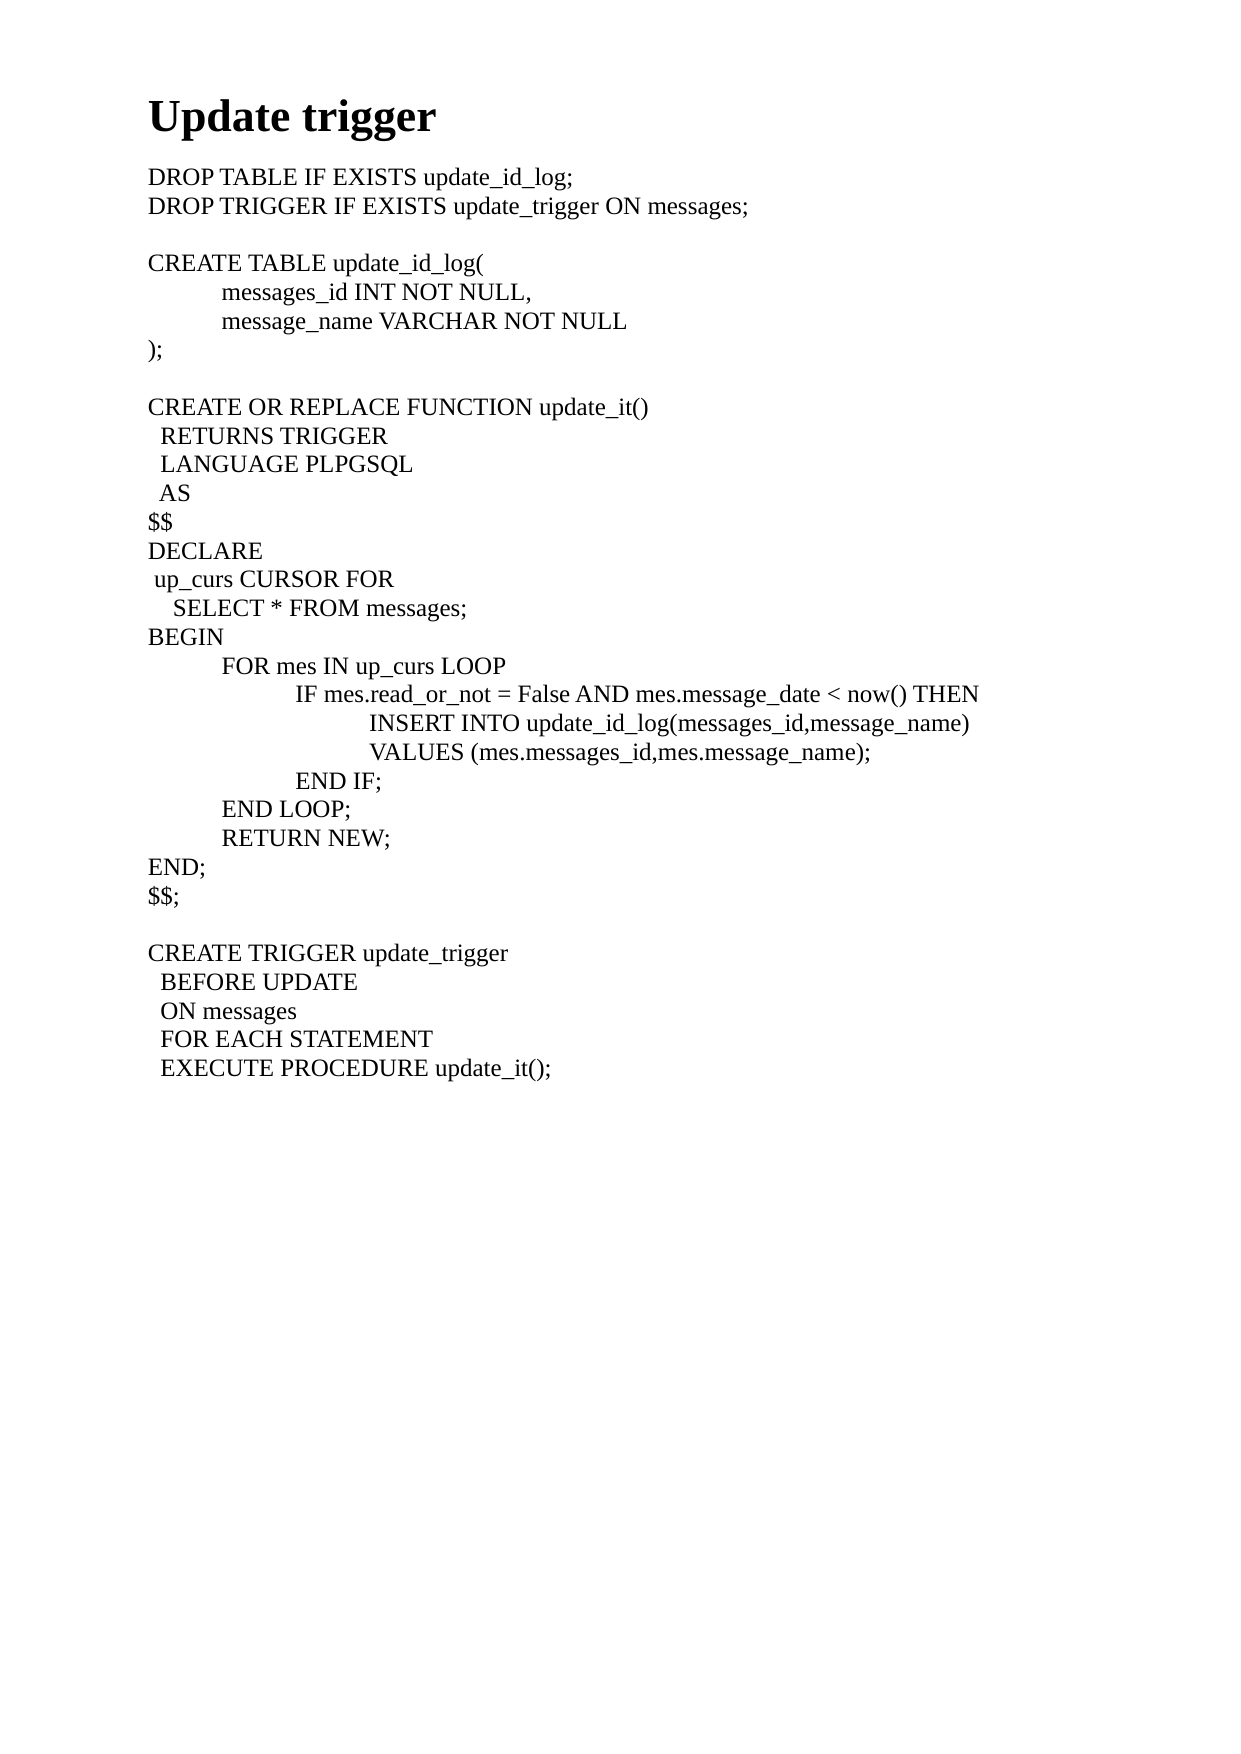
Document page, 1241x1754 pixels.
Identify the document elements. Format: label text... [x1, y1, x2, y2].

text messages_id INT NOT NULL, [148, 277, 1152, 306]
text END LOOP; [148, 794, 1152, 823]
text ); [148, 334, 1152, 363]
text CREATE TABLE update_id_log( [148, 248, 1152, 277]
text SELECT * FROM messages; [148, 593, 1152, 622]
text AS [148, 478, 1152, 507]
text EXECUTE PROCEDURE update_it(); [148, 1053, 1152, 1082]
text BEGIN [148, 622, 1152, 651]
text $$ [148, 507, 1152, 536]
text $$; [148, 881, 1152, 909]
text END; [148, 852, 1152, 881]
text END IF; [148, 766, 1152, 794]
text RETURNS TRIGGER [148, 421, 1152, 449]
text LANGUAGE PLPGSQL [148, 449, 1152, 478]
text IF mes.read_or_not = False AND mes.message_date < now() THEN [148, 679, 1152, 708]
text VALUES (mes.messages_id,mes.message_name); [148, 737, 1152, 766]
text up_curs CURSOR FOR [148, 564, 1152, 593]
text DECLARE [148, 536, 1152, 564]
text BEFORE UPDATE [148, 967, 1152, 996]
text RETURN NEW; [148, 823, 1152, 852]
text CREATE TRIGGER update_trigger [148, 938, 1152, 967]
text CREATE OR REPLACE FUNCTION update_it() [148, 392, 1152, 421]
text FOR mes IN up_curs LOOP [148, 651, 1152, 679]
text ON messages [148, 996, 1152, 1024]
text FOR EACH STATEMENT [148, 1024, 1152, 1053]
text DROP TRIGGER IF EXISTS update_trigger ON messages; [148, 191, 1152, 219]
text DROP TABLE IF EXISTS update_id_log; [148, 162, 1152, 191]
text INSERT INTO update_id_log(messages_id,message_name) [148, 708, 1152, 737]
text message_name VARCHAR NOT NULL [148, 306, 1152, 334]
text Update trigger [148, 88, 1152, 141]
